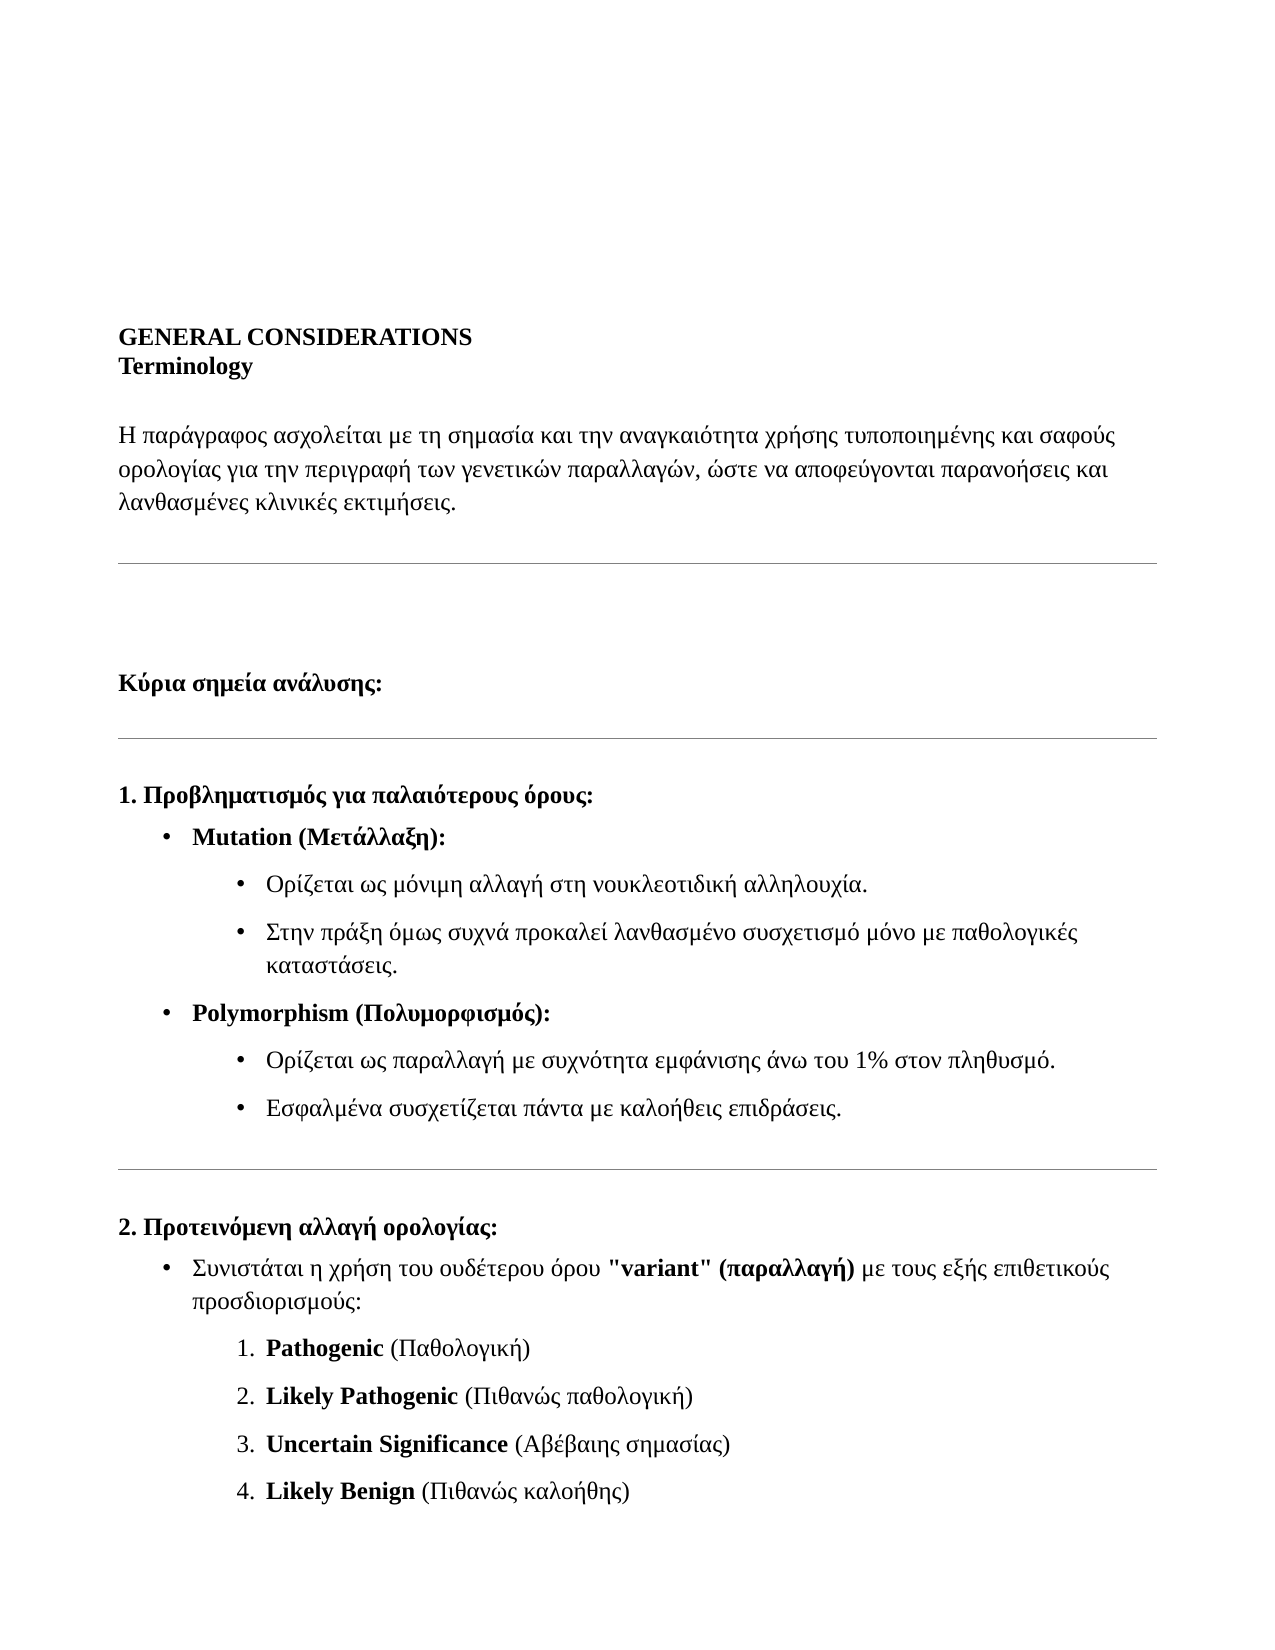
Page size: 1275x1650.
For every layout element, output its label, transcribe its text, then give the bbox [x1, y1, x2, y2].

subtitle 1. Προβληματισμός για παλαιότερους όρους: [118, 781, 1157, 809]
text GENERAL CONSIDERATIONS [118, 322, 1157, 351]
list Συνιστάται η χρήση του ουδέτερου όρου "variant" (παραλλαγή) με τους εξής επιθετικούς προσδιορισμούς: [162, 1253, 1157, 1314]
list Polymorphism (Πολυμορφισμός): [162, 998, 1157, 1026]
subtitle Κύρια σημεία ανάλυσης: [118, 668, 1157, 697]
list Uncertain Significance (Αβέβαιης σημασίας) [236, 1429, 1157, 1457]
list Likely Pathogenic (Πιθανώς παθολογική) [236, 1381, 1157, 1410]
list Likely Benign (Πιθανώς καλοήθης) [236, 1476, 1157, 1505]
list Στην πράξη όμως συχνά προκαλεί λανθασμένο συσχετισμό μόνο με παθολογικές καταστάσεις. [236, 917, 1157, 979]
list Pathogenic (Παθολογική) [236, 1333, 1157, 1362]
list Εσφαλμένα συσχετίζεται πάντα με καλοήθεις επιδράσεις. [236, 1093, 1157, 1122]
text Η παράγραφος ασχολείται με τη σημασία και την αναγκαιότητα χρήσης τυποποιημένης και σαφούς ορολογίας για την περιγραφή των γενετικών παραλλαγών, ώστε να αποφεύγονται παρανοήσεις και λανθασμένες κλινικές εκτιμήσεις. [118, 421, 1157, 515]
list Mutation (Μετάλλαξη): [162, 822, 1157, 851]
text Terminology [118, 351, 1157, 380]
list Ορίζεται ως μόνιμη αλλαγή στη νουκλεοτιδική αλληλουχία. [236, 869, 1157, 898]
subtitle 2. Προτεινόμενη αλλαγή ορολογίας: [118, 1212, 1157, 1240]
list Ορίζεται ως παραλλαγή με συχνότητα εμφάνισης άνω του 1% στον πληθυσμό. [236, 1045, 1157, 1074]
